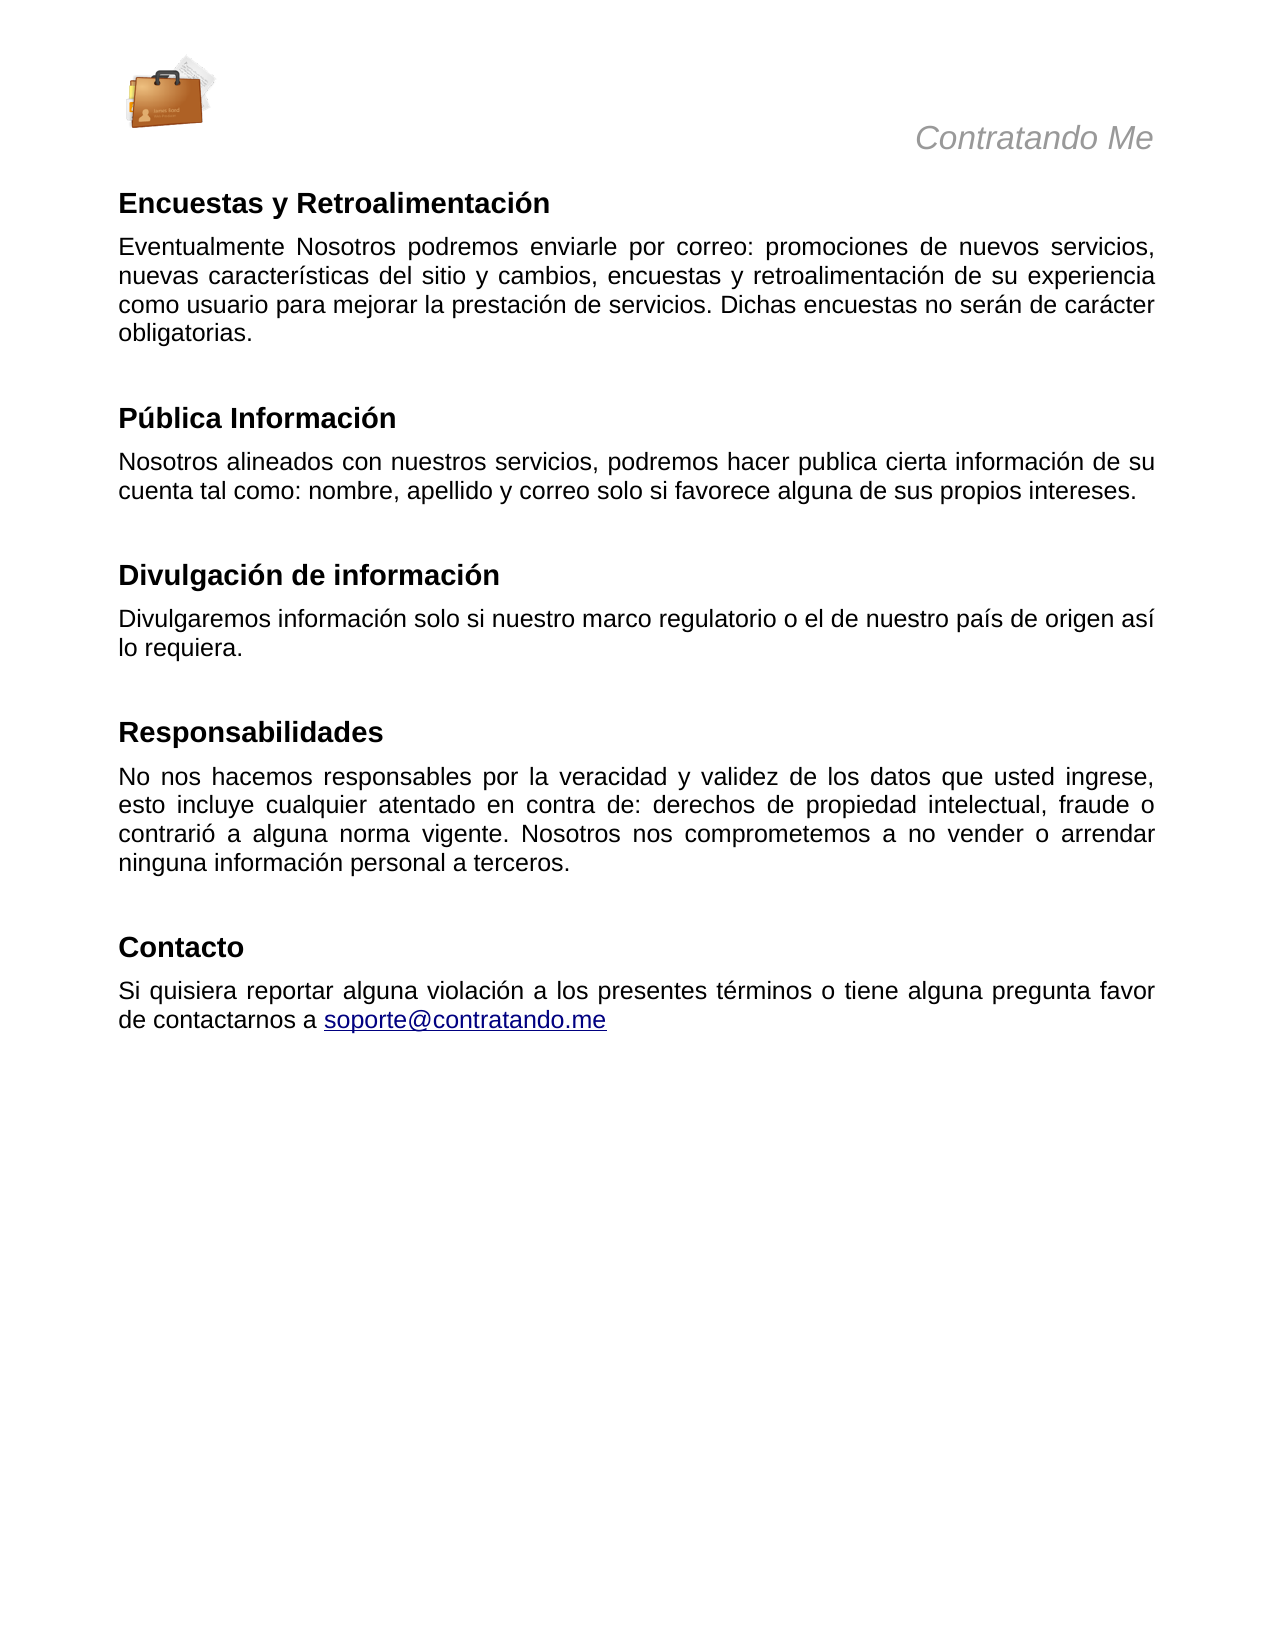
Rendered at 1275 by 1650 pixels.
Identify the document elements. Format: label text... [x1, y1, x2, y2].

subtitle Divulgación de información [118, 558, 1157, 592]
text No nos hacemos responsables por la veracidad y validez de los datos que usted ingrese, esto incluye cualquier atentado en contra de: derechos de propiedad intelectual, fraude o contrarió a alguna norma vigente. Nosotros nos comprometemos a no vender o arrendar ninguna información personal a terceros. [118, 761, 1157, 876]
text Eventualmente Nosotros podremos enviarle por correo: promociones de nuevos servicios, nuevas características del sitio y cambios, encuestas y retroalimentación de su experiencia como usuario para mejorar la prestación de servicios. Dichas encuestas no serán de carácter obligatorias. [118, 232, 1157, 347]
subtitle Encuestas y Retroalimentación [118, 186, 1157, 219]
text Divulgaremos información solo si nuestro marco regulatorio o el de nuestro país de origen así lo requiera. [118, 604, 1157, 662]
subtitle Pública Información [118, 401, 1157, 434]
text Si quisiera reportar alguna violación a los presentes términos o tiene alguna pregunta favor de contactarnos a soporte@contratando.me [118, 976, 1157, 1034]
text Nosotros alineados con nuestros servicios, podremos hacer publica cierta información de su cuenta tal como: nombre, apellido y correo solo si favorece alguna de sus propios intereses. [118, 447, 1157, 504]
picture [116, 42, 224, 150]
subtitle Responsabilidades [118, 715, 1157, 749]
subtitle Contacto [118, 930, 1157, 964]
